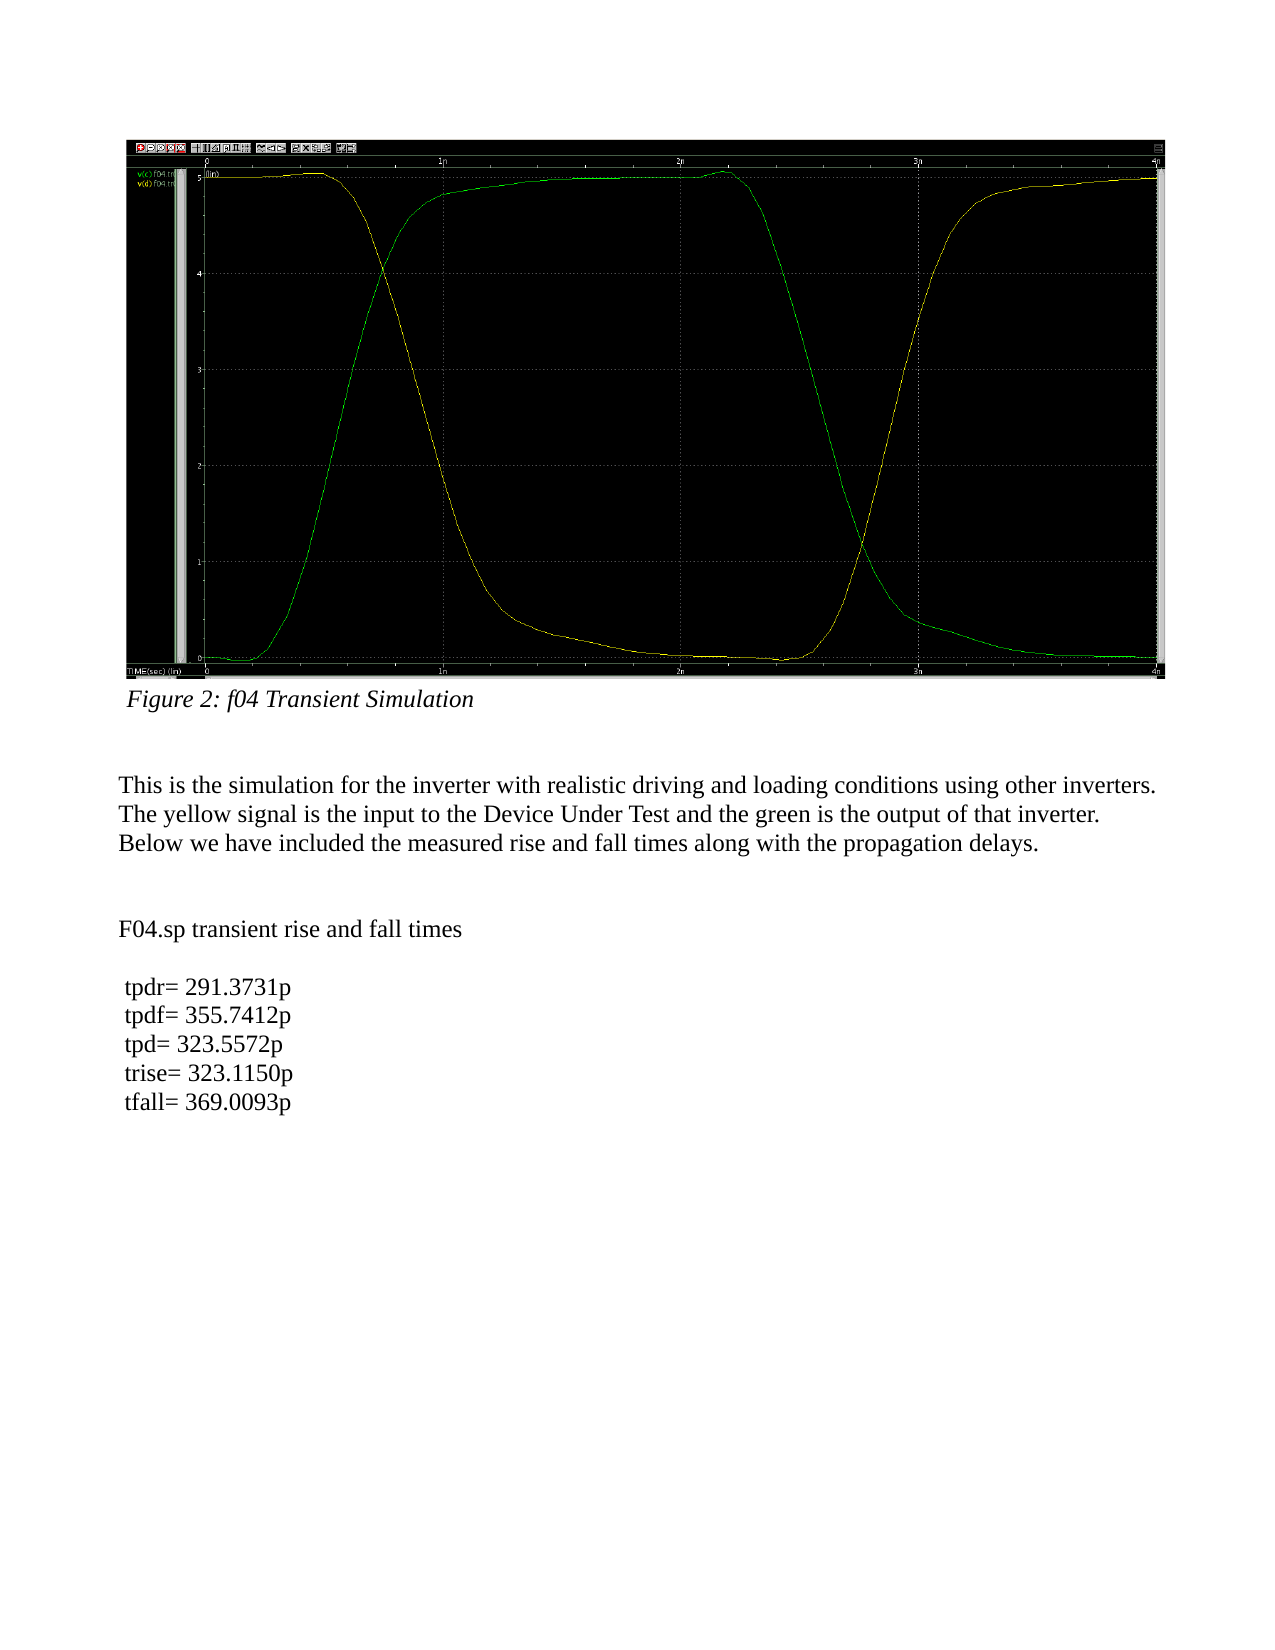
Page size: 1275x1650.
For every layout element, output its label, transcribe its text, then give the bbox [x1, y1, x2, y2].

text tpd= 323.5572p [118, 1029, 1157, 1058]
picture [126, 139, 1166, 679]
text tpdr= 291.3731p [118, 972, 1157, 1000]
text This is the simulation for the inverter with realistic driving and loading conditions using other inverters. The yellow signal is the input to the Device Under Test and the green is the output of that inverter. Below we have included the measured rise and fall times along with the propagation delays. [118, 770, 1157, 857]
text tfall= 369.0093p [118, 1087, 1157, 1115]
text Figure 2: f04 Transient Simulation [126, 679, 1165, 713]
text F04.sp transient rise and fall times [118, 914, 1157, 943]
text trise= 323.1150p [118, 1058, 1157, 1087]
text tpdf= 355.7412p [118, 1000, 1157, 1029]
